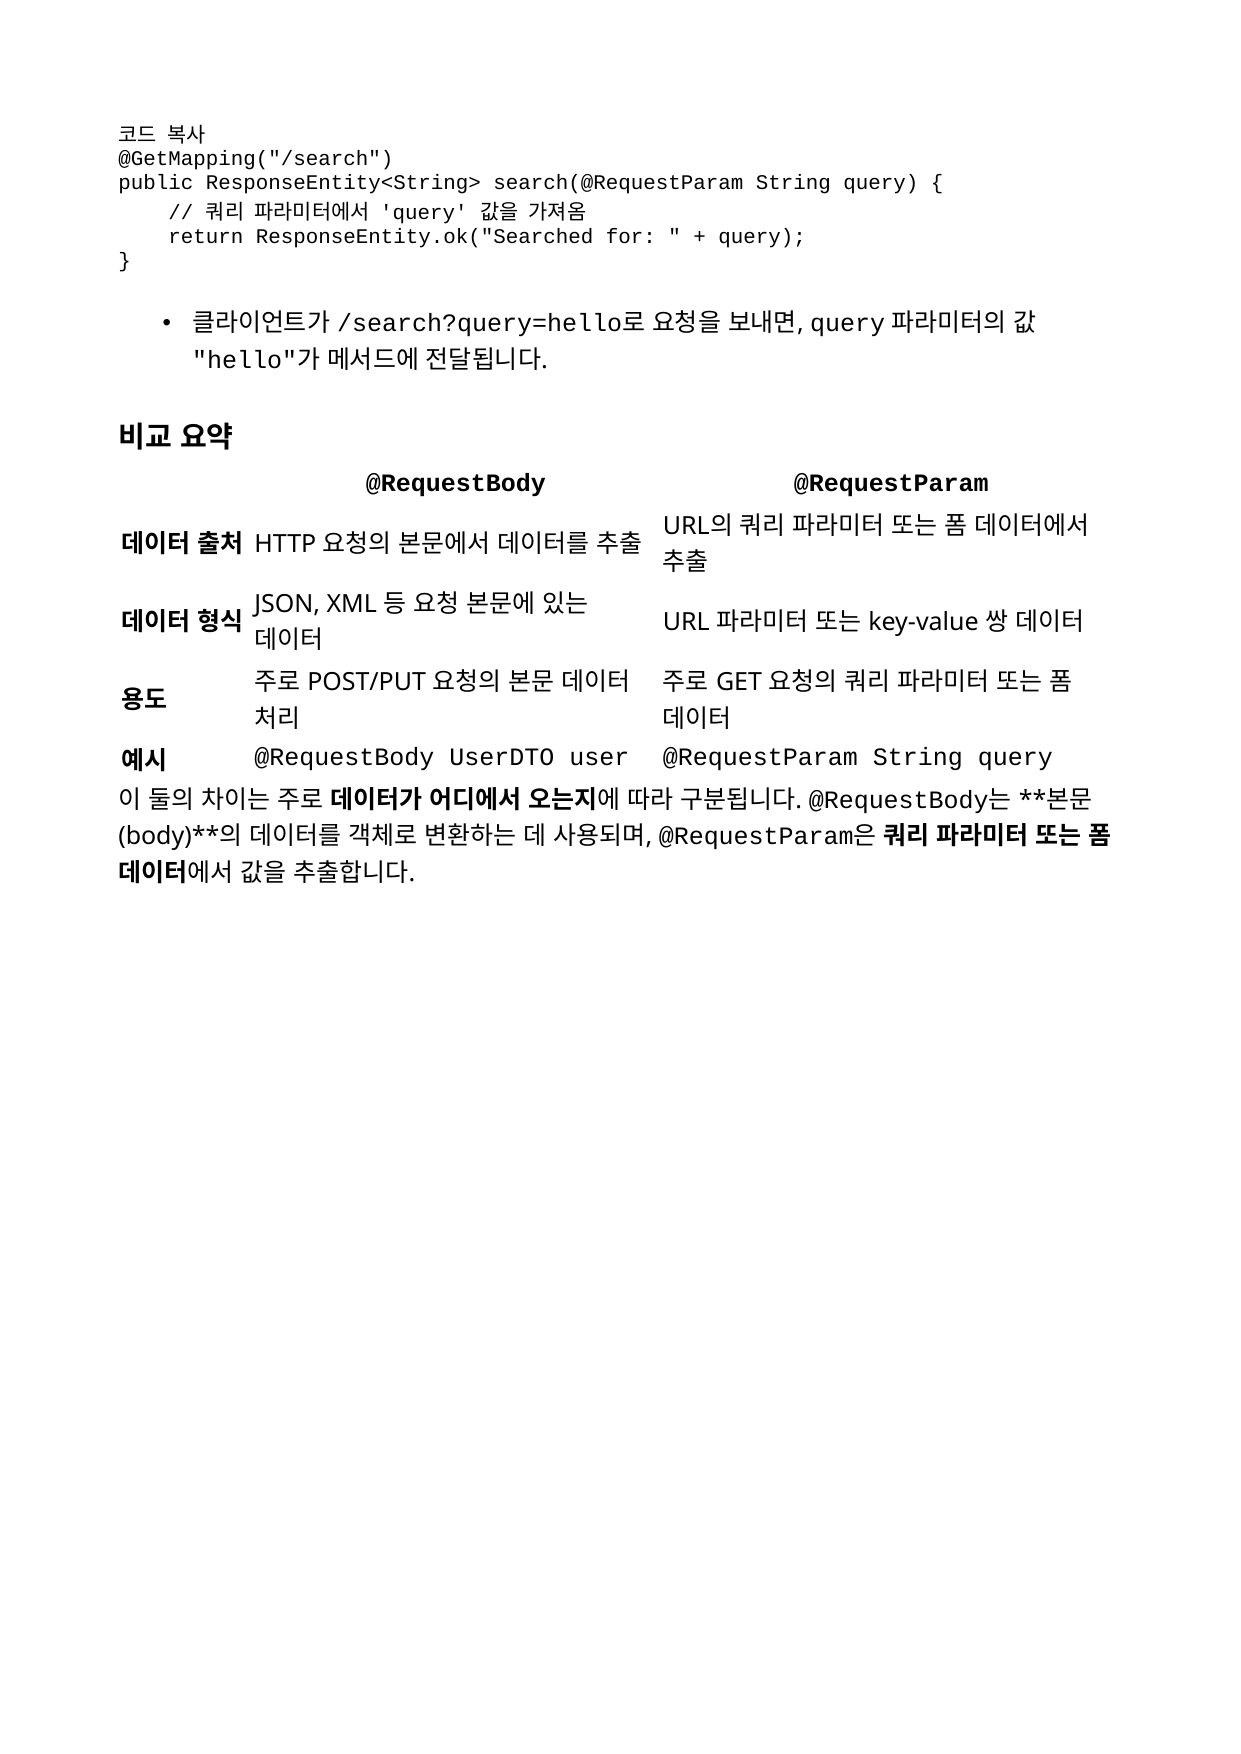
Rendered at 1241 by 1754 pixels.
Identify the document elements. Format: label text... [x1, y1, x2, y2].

text @GetMapping("/search") [118, 148, 1122, 172]
table_header @RequestParam [660, 468, 1122, 502]
table_cell HTTP 요청의 본문에서 데이터를 추출 [251, 502, 660, 581]
table_cell @RequestParam String query [660, 737, 1122, 779]
table_header @RequestBody [251, 468, 660, 502]
table_cell JSON, XML 등 요청 본문에 있는 데이터 [251, 581, 660, 659]
subtitle 비교 요약 [118, 413, 1122, 456]
table_cell 데이터 형식 [118, 581, 251, 659]
table_cell URL의 쿼리 파라미터 또는 폼 데이터에서 추출 [660, 502, 1122, 581]
text 코드 복사 [118, 118, 1122, 148]
table_cell @RequestBody UserDTO user [251, 737, 660, 779]
table_cell 용도 [118, 659, 251, 737]
table_header [118, 468, 251, 502]
table_cell 예시 [118, 737, 251, 779]
text return ResponseEntity.ok("Searched for: " + query); [118, 226, 1122, 250]
table_cell 주로 GET 요청의 쿼리 파라미터 또는 폼 데이터 [660, 659, 1122, 737]
list 클라이언트가 /search?query=hello로 요청을 보내면, query 파라미터의 값 "hello"가 메서드에 전달됩니다. [162, 303, 1122, 376]
table_cell 주로 POST/PUT 요청의 본문 데이터 처리 [251, 659, 660, 737]
table_cell URL 파라미터 또는 key-value 쌍 데이터 [660, 581, 1122, 659]
text } [118, 250, 1122, 273]
text // 쿼리 파라미터에서 'query' 값을 가져옴 [118, 196, 1122, 226]
text public ResponseEntity<String> search(@RequestParam String query) { [118, 172, 1122, 196]
text 이 둘의 차이는 주로 데이터가 어디에서 오는지에 따라 구분됩니다. @RequestBody는 **본문(body)**의 데이터를 객체로 변환하는 데 사용되며, @RequestParam은 쿼리 파라미터 또는 폼 데이터에서 값을 추출합니다. [118, 779, 1122, 888]
table_cell 데이터 출처 [118, 502, 251, 581]
